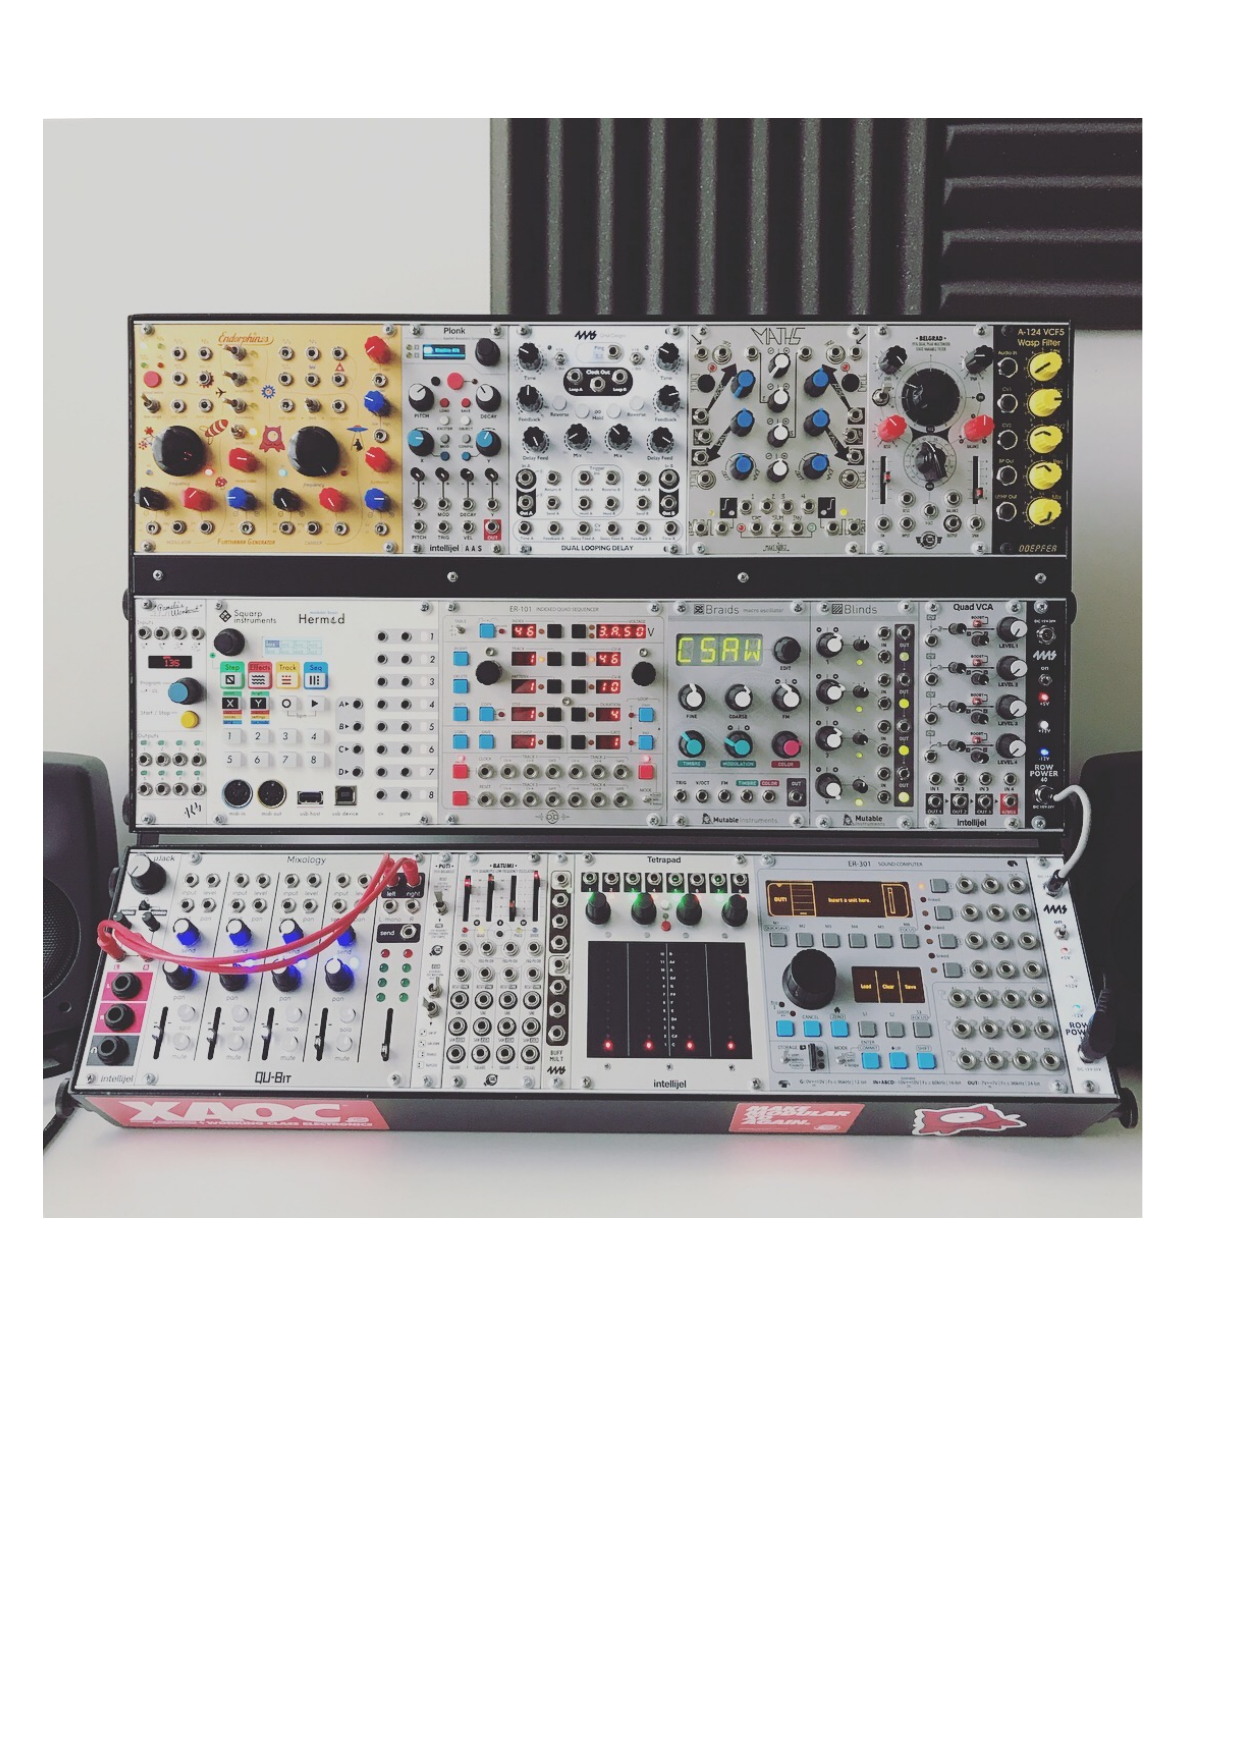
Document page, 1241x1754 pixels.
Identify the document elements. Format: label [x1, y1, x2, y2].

picture [43, 118, 1143, 1218]
